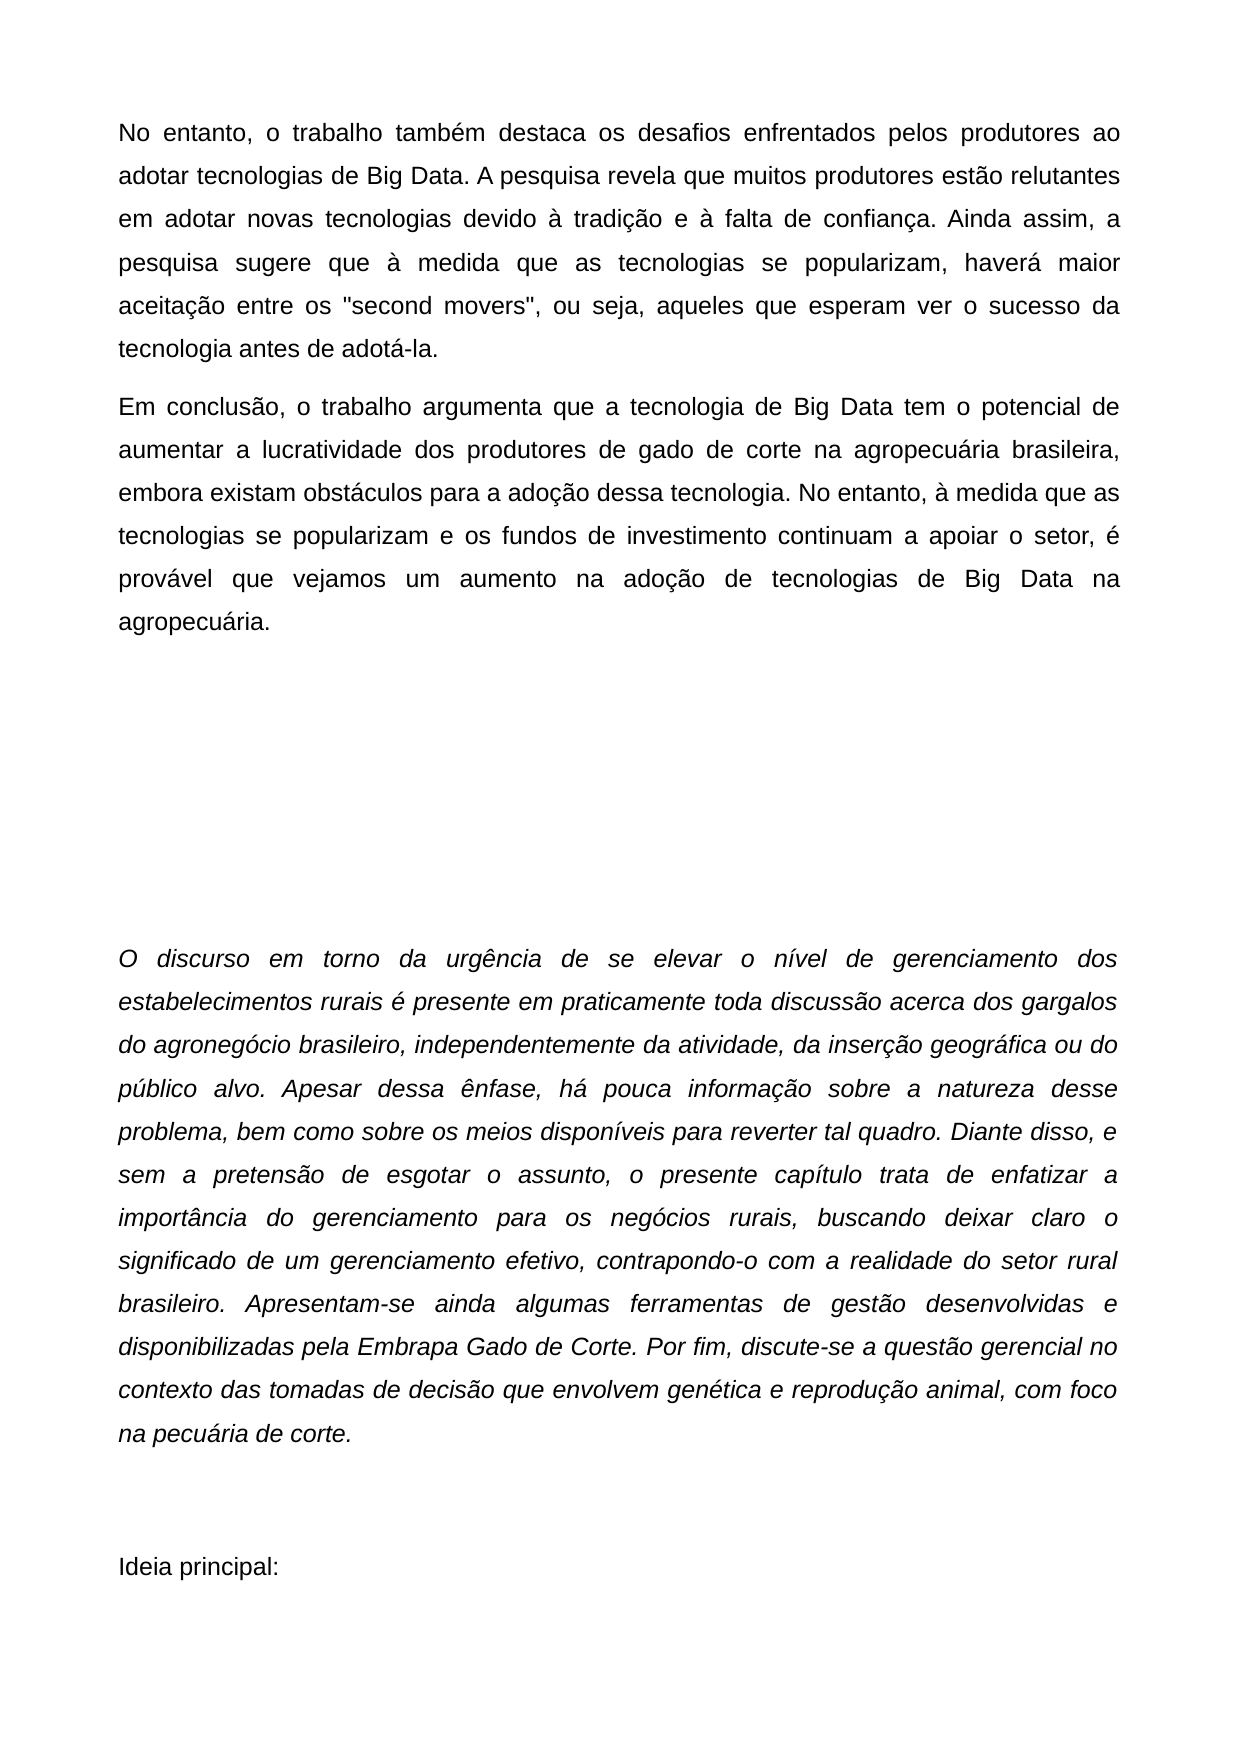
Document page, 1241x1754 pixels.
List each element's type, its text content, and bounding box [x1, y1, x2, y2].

text O discurso em torno da urgência de se elevar o nível de gerenciamento dos estabelecimentos rurais é presente em praticamente toda discussão acerca dos gargalos do agronegócio brasileiro, independentemente da atividade, da inserção geográfica ou do público alvo. Apesar dessa ênfase, há pouca informação sobre a natureza desse problema, bem como sobre os meios disponíveis para reverter tal quadro. Diante disso, e sem a pretensão de esgotar o assunto, o presente capítulo trata de enfatizar a importância do gerenciamento para os negócios rurais, buscando deixar claro o significado de um gerenciamento efetivo, contrapondo-o com a realidade do setor rural brasileiro. Apresentam-se ainda algumas ferramentas de gestão desenvolvidas e disponibilizadas pela Embrapa Gado de Corte. Por fim, discute-se a questão gerencial no contexto das tomadas de decisão que envolvem genética e reprodução animal, com foco na pecuária de corte. [118, 944, 1122, 1447]
text No entanto, o trabalho também destaca os desafios enfrentados pelos produtores ao adotar tecnologias de Big Data. A pesquisa revela que muitos produtores estão relutantes em adotar novas tecnologias devido à tradição e à falta de confiança. Ainda assim, a pesquisa sugere que à medida que as tecnologias se popularizam, haverá maior aceitação entre os "second movers", ou seja, aqueles que esperam ver o sucesso da tecnologia antes de adotá-la. [118, 118, 1122, 362]
text Em conclusão, o trabalho argumenta que a tecnologia de Big Data tem o potencial de aumentar a lucratividade dos produtores de gado de corte na agropecuária brasileira, embora existam obstáculos para a adoção dessa tecnologia. No entanto, à medida que as tecnologias se popularizam e os fundos de investimento continuam a apoiar o setor, é provável que vejamos um aumento na adoção de tecnologias de Big Data na agropecuária. [118, 391, 1122, 636]
text Ideia principal: [118, 1552, 1122, 1581]
